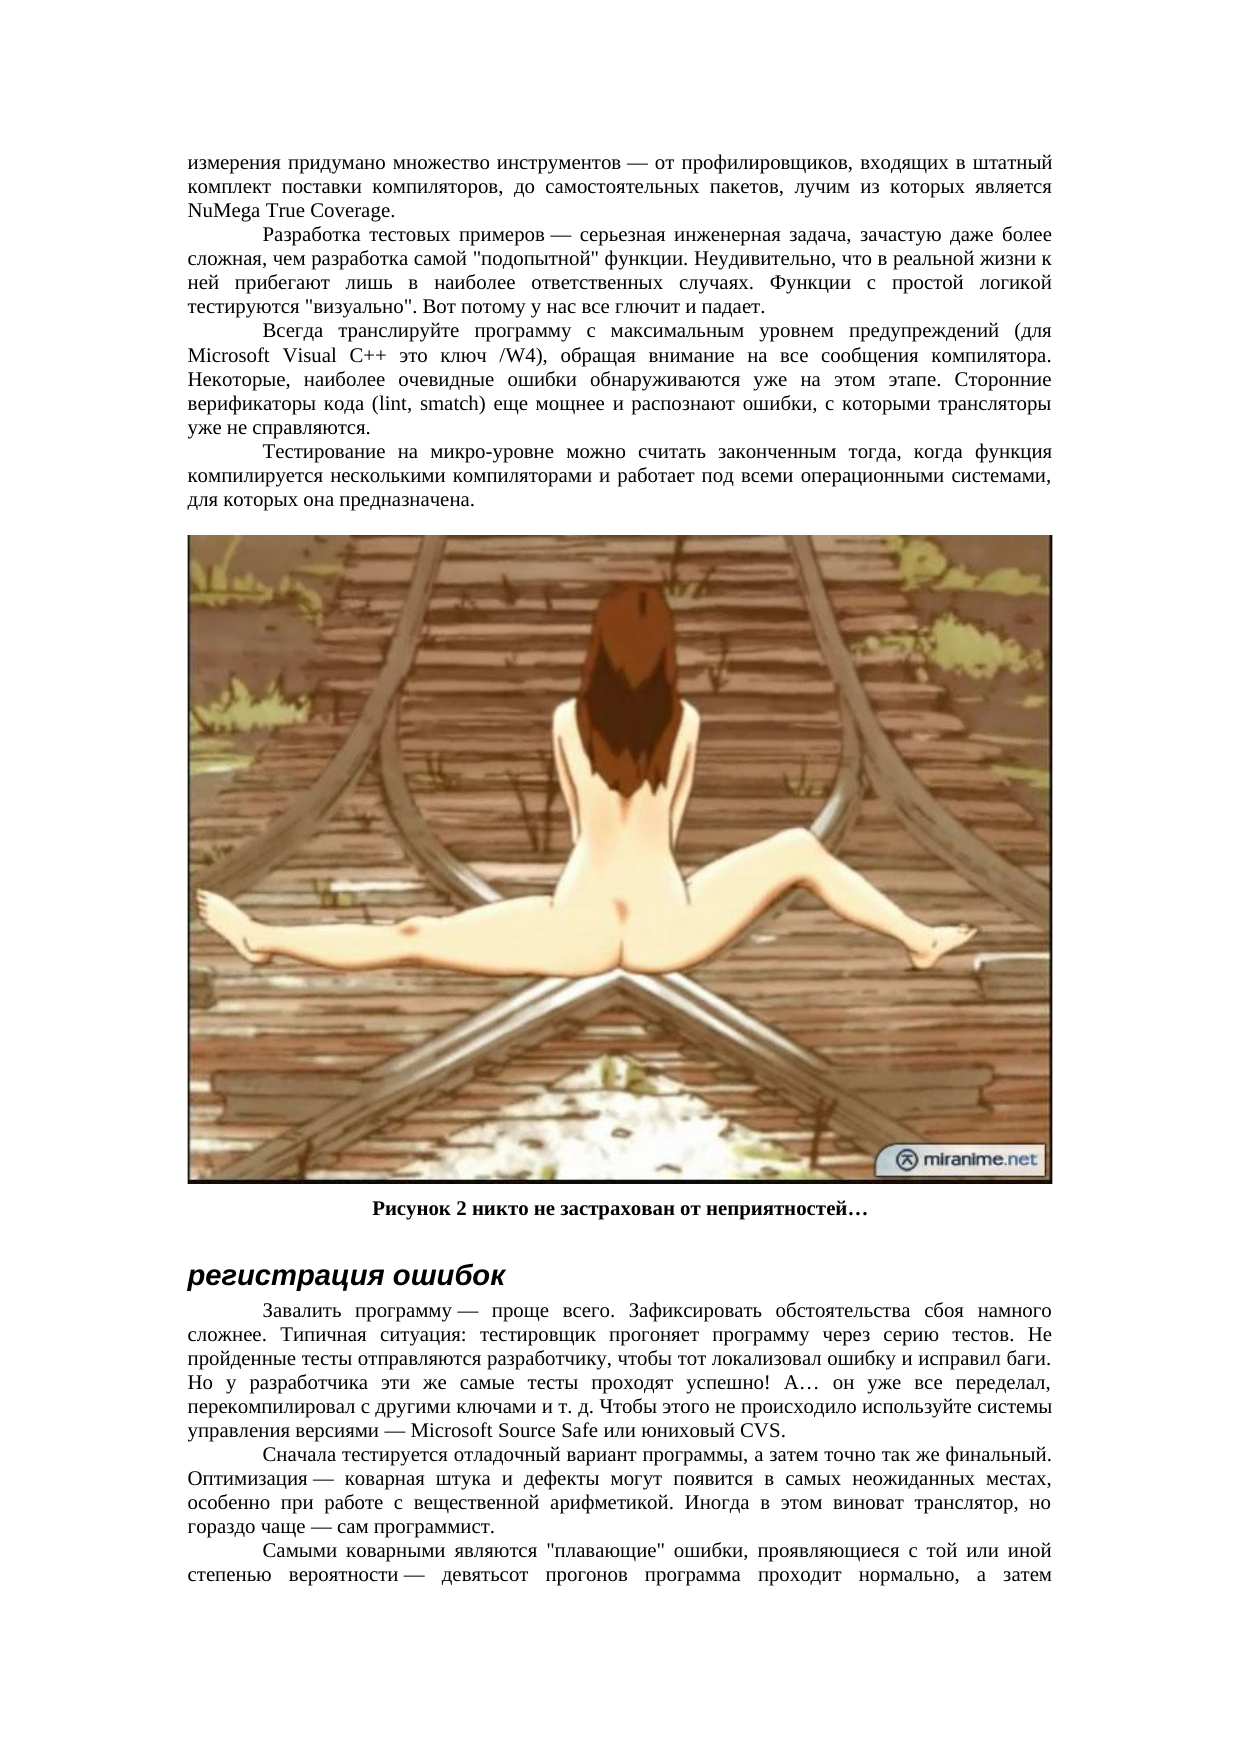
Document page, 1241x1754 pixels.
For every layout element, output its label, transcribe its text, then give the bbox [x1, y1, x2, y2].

text Рисунок 2 никто не застрахован от неприятностей… [187, 1196, 1053, 1220]
text измерения придумано множество инструментов — от профилировщиков, входящих в штатный комплект поставки компиляторов, до самостоятельных пакетов, лучим из которых является NuMega True Coverage. [187, 150, 1053, 222]
text Всегда транслируйте программу с максимальным уровнем предупреждений (для Microsoft Visual C++ это ключ /W4), обращая внимание на все сообщения компилятора. Некоторые, наиболее очевидные ошибки обнаруживаются уже на этом этапе. Сторонние верификаторы кода (lint, smatch) еще мощнее и распознают ошибки, с которыми трансляторы уже не справляются. [187, 318, 1053, 439]
text Сначала тестируется отладочный вариант программы, а затем точно так же финальный. Оптимизация — коварная штука и дефекты могут появится в самых неожиданных местах, особенно при работе с вещественной арифметикой. Иногда в этом виноват транслятор, но гораздо чаще — сам программист. [187, 1442, 1053, 1538]
text Разработка тестовых примеров — серьезная инженерная задача, зачастую даже более сложная, чем разработка самой "подопытной" функции. Неудивительно, что в реальной жизни к ней прибегают лишь в наиболее ответственных случаях. Функции с простой логикой тестируются "визуально". Вот потому у нас все глючит и падает. [187, 222, 1053, 318]
picture [187, 535, 1053, 1184]
text Завалить программу — проще всего. Зафиксировать обстоятельства сбоя намного сложнее. Типичная ситуация: тестировщик прогоняет программу через серию тестов. Не пройденные тесты отправляются разработчику, чтобы тот локализовал ошибку и исправил баги. Но у разработчика эти же самые тесты проходят успешно! А… он уже все переделал, перекомпилировал с другими ключами и т. д. Чтобы этого не происходило используйте системы управления версиями — Microsoft Source Safe или юниховый CVS. [187, 1298, 1053, 1442]
subtitle регистрация ошибок [187, 1258, 1053, 1291]
text Тестирование на микро-уровне можно считать законченным тогда, когда функция компилируется несколькими компиляторами и работает под всеми операционными системами, для которых она предназначена. [187, 439, 1053, 511]
text Самыми коварными являются "плавающие" ошибки, проявляющиеся с той или иной степенью вероятности — девятьсот прогонов программа проходит нормально, а затем [187, 1538, 1053, 1586]
